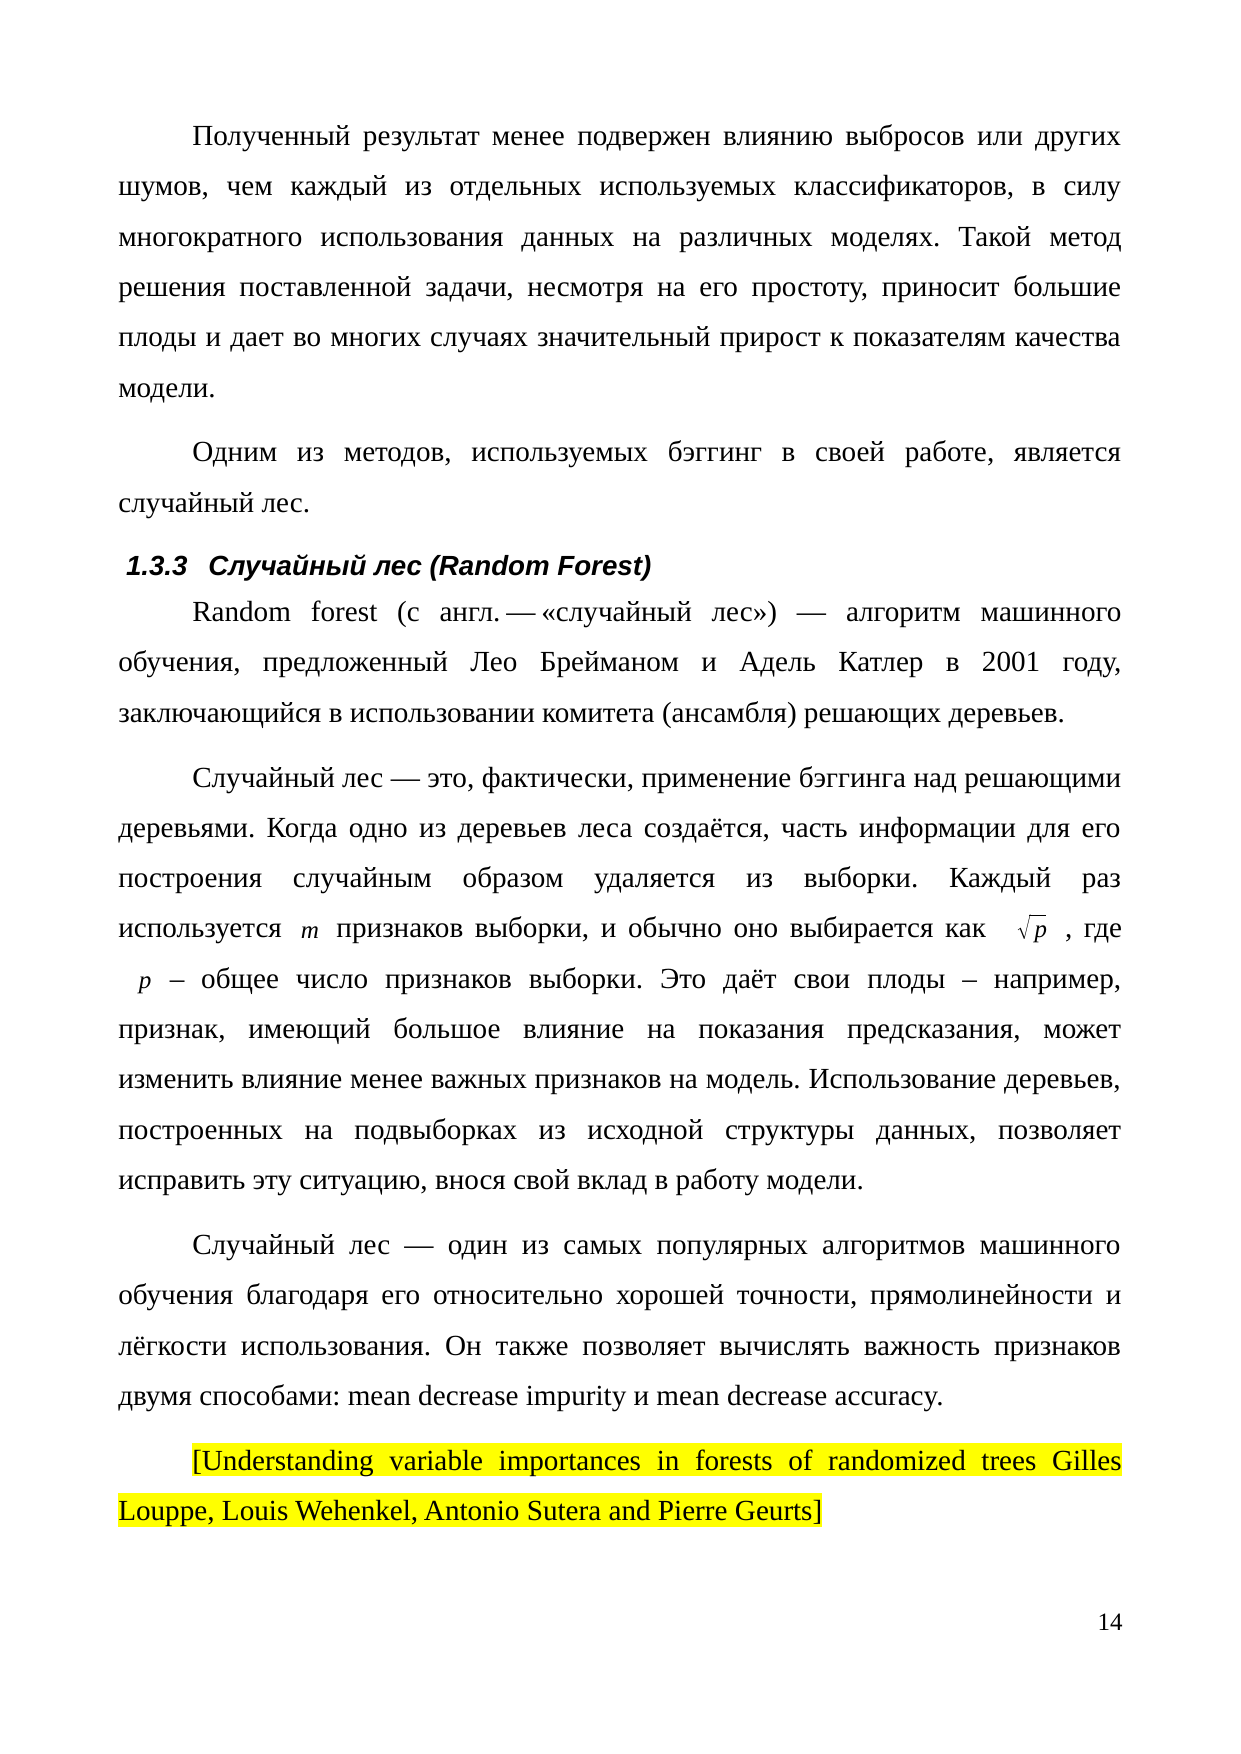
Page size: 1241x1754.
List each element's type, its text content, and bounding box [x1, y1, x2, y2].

text Случайный лес — один из самых популярных алгоритмов машинного обучения благодаря его относительно хорошей точности, прямолинейности и лёгкости использования. Он также позволяет вычислять важность признаков двумя способами: mean decrease impurity и mean decrease accuracy. [118, 1227, 1122, 1412]
text Random forest (с англ. — «случайный лес») — алгоритм машинного обучения, предложенный Лео Брейманом и Адель Катлер в 2001 году, заключающийся в использовании комитета (ансамбля) решающих деревьев. [118, 594, 1122, 728]
text [Understanding variable importances in forests of randomized trees Gilles Louppe, Louis Wehenkel, Antonio Sutera and Pierre Geurts] [118, 1443, 1122, 1527]
text Случайный лес — это, фактически, применение бэггинга над решающими деревьями. Когда одно из деревьев леса создаётся, часть информации для его построения случайным образом удаляется из выборки. Каждый раз используетсяпризнаков выборки, и обычно оно выбирается как , где – общее число признаков выборки. Это даёт свои плоды – например, признак, имеющий большое влияние на показания предсказания, может изменить влияние менее важных признаков на модель. Использование деревьев, построенных на подвыборках из исходной структуры данных, позволяет исправить эту ситуацию, внося свой вклад в работу модели. [118, 760, 1122, 1196]
text Одним из методов, используемых бэггинг в своей работе, является случайный лес. [118, 434, 1122, 518]
subtitle Случайный лес (Random Forest) [118, 550, 1122, 582]
text Полученный результат менее подвержен влиянию выбросов или других шумов, чем каждый из отдельных используемых классификаторов, в силу многократного использования данных на различных моделях. Такой метод решения поставленной задачи, несмотря на его простоту, приносит большие плоды и дает во многих случаях значительный прирост к показателям качества модели. [118, 118, 1122, 403]
